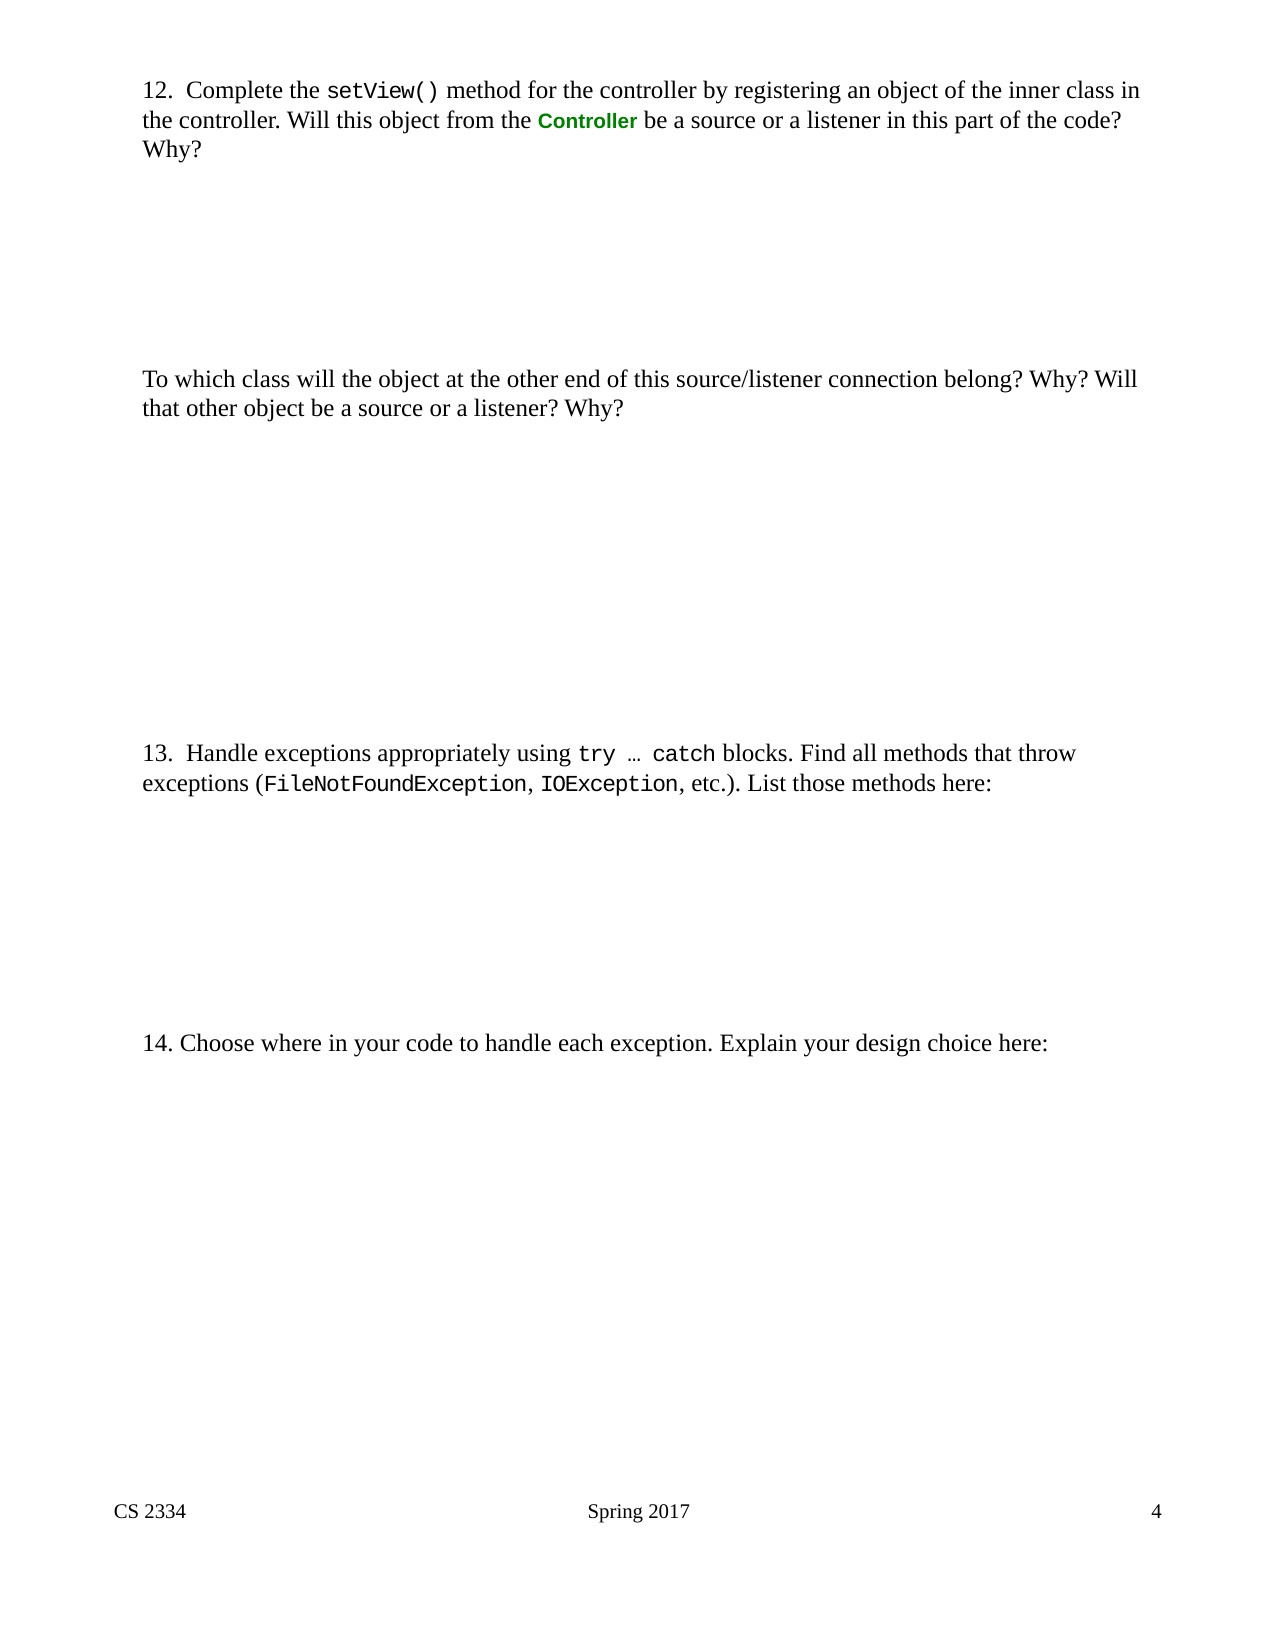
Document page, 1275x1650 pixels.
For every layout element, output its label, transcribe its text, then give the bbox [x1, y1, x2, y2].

text To which class will the object at the other end of this source/listener connection belong? Why? Will [142, 364, 1162, 393]
list Handle exceptions appropriately using try … catch blocks. Find all methods that throw exceptions (FileNotFoundException, IOException, etc.). List those methods here: [142, 738, 1162, 798]
list Choose where in your code to handle each exception. Explain your design choice here: [142, 1028, 1162, 1057]
list Complete the setView() method for the controller by registering an object of the inner class in the controller. Will this object from the Controller be a source or a listener in this part of the code? Why? [142, 75, 1162, 163]
text that other object be a source or a listener? Why? [142, 393, 1162, 421]
